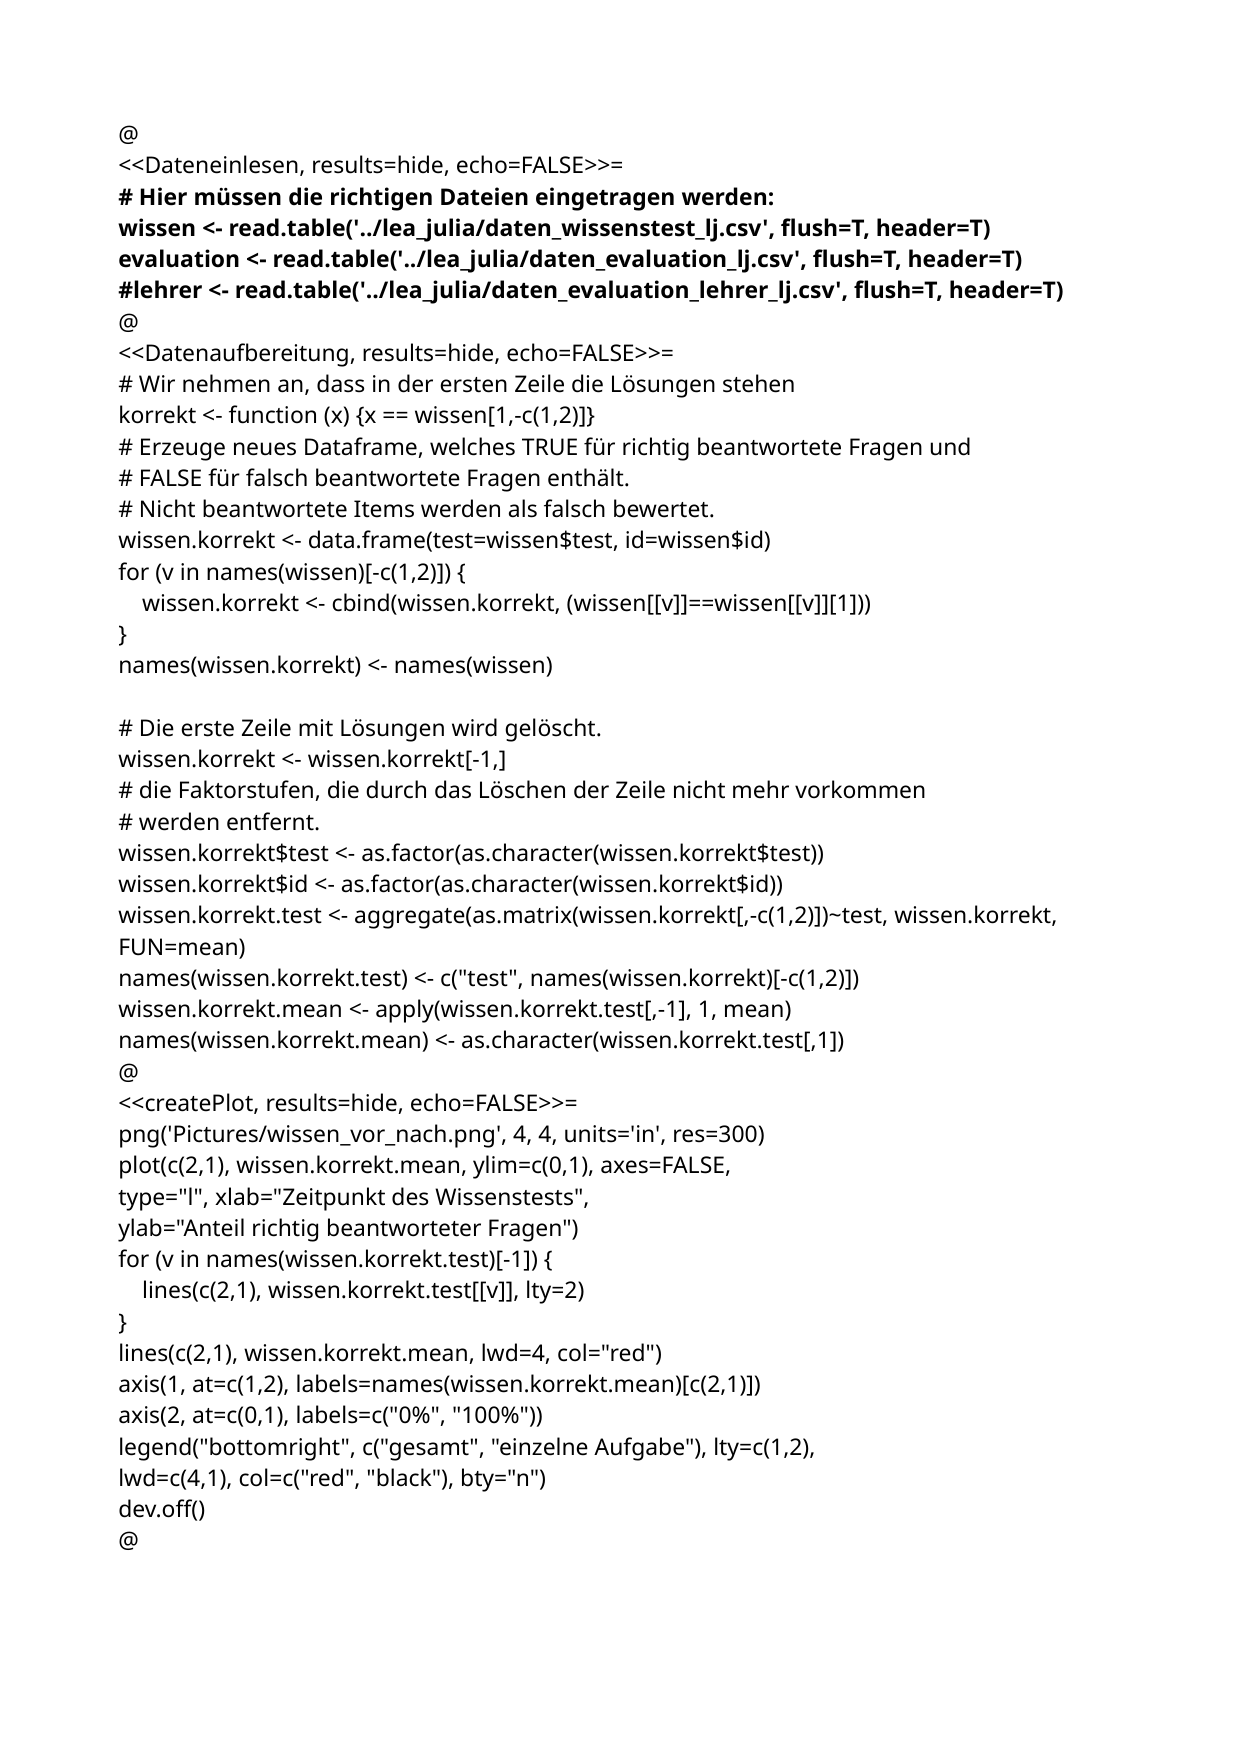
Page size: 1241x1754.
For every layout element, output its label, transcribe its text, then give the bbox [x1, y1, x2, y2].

text @ [118, 306, 1122, 337]
text wissen.korrekt.test <- aggregate(as.matrix(wissen.korrekt[,-c(1,2)])~test, wissen.korrekt, FUN=mean) [118, 899, 1122, 962]
text for (v in names(wissen.korrekt.test)[-1]) { [118, 1243, 1122, 1274]
text # Wir nehmen an, dass in der ersten Zeile die Lösungen stehen [118, 368, 1122, 399]
text type="l", xlab="Zeitpunkt des Wissenstests", [118, 1181, 1122, 1212]
text axis(2, at=c(0,1), labels=c("0%", "100%")) [118, 1399, 1122, 1431]
text names(wissen.korrekt.mean) <- as.character(wissen.korrekt.test[,1]) [118, 1024, 1122, 1056]
text wissen <- read.table('../lea_julia/daten_wissenstest_lj.csv', flush=T, header=T) [118, 212, 1122, 243]
text wissen.korrekt.mean <- apply(wissen.korrekt.test[,-1], 1, mean) [118, 993, 1122, 1024]
text # die Faktorstufen, die durch das Löschen der Zeile nicht mehr vorkommen [118, 774, 1122, 806]
text legend("bottomright", c("gesamt", "einzelne Aufgabe"), lty=c(1,2), [118, 1431, 1122, 1462]
text <<Datenaufbereitung, results=hide, echo=FALSE>>= [118, 337, 1122, 368]
text @ [118, 1524, 1122, 1556]
text plot(c(2,1), wissen.korrekt.mean, ylim=c(0,1), axes=FALSE, [118, 1149, 1122, 1181]
text wissen.korrekt <- cbind(wissen.korrekt, (wissen[[v]]==wissen[[v]][1])) [118, 587, 1122, 618]
text evaluation <- read.table('../lea_julia/daten_evaluation_lj.csv', flush=T, header=T) [118, 243, 1122, 274]
text # Erzeuge neues Dataframe, welches TRUE für richtig beantwortete Fragen und [118, 431, 1122, 462]
text axis(1, at=c(1,2), labels=names(wissen.korrekt.mean)[c(2,1)]) [118, 1368, 1122, 1399]
text dev.off() [118, 1493, 1122, 1524]
text lines(c(2,1), wissen.korrekt.mean, lwd=4, col="red") [118, 1337, 1122, 1368]
text # Hier müssen die richtigen Dateien eingetragen werden: [118, 181, 1122, 212]
text #lehrer <- read.table('../lea_julia/daten_evaluation_lehrer_lj.csv', flush=T, header=T) [118, 274, 1122, 306]
text png('Pictures/wissen_vor_nach.png', 4, 4, units='in', res=300) [118, 1118, 1122, 1149]
text for (v in names(wissen)[-c(1,2)]) { [118, 556, 1122, 587]
text # Nicht beantwortete Items werden als falsch bewertet. [118, 493, 1122, 524]
text # FALSE für falsch beantwortete Fragen enthält. [118, 462, 1122, 493]
text wissen.korrekt <- wissen.korrekt[-1,] [118, 743, 1122, 774]
text @ [118, 1056, 1122, 1087]
text <<Dateneinlesen, results=hide, echo=FALSE>>= [118, 149, 1122, 181]
text ylab="Anteil richtig beantworteter Fragen") [118, 1212, 1122, 1243]
text } [118, 1306, 1122, 1337]
text wissen.korrekt$test <- as.factor(as.character(wissen.korrekt$test)) [118, 837, 1122, 868]
text lines(c(2,1), wissen.korrekt.test[[v]], lty=2) [118, 1274, 1122, 1306]
text korrekt <- function (x) {x == wissen[1,-c(1,2)]} [118, 399, 1122, 431]
text wissen.korrekt <- data.frame(test=wissen$test, id=wissen$id) [118, 524, 1122, 556]
text # werden entfernt. [118, 806, 1122, 837]
text wissen.korrekt$id <- as.factor(as.character(wissen.korrekt$id)) [118, 868, 1122, 899]
text <<createPlot, results=hide, echo=FALSE>>= [118, 1087, 1122, 1118]
text @ [118, 118, 1122, 149]
text lwd=c(4,1), col=c("red", "black"), bty="n") [118, 1462, 1122, 1493]
text names(wissen.korrekt.test) <- c("test", names(wissen.korrekt)[-c(1,2)]) [118, 962, 1122, 993]
text } [118, 618, 1122, 649]
text # Die erste Zeile mit Lösungen wird gelöscht. [118, 712, 1122, 743]
text names(wissen.korrekt) <- names(wissen) [118, 649, 1122, 681]
